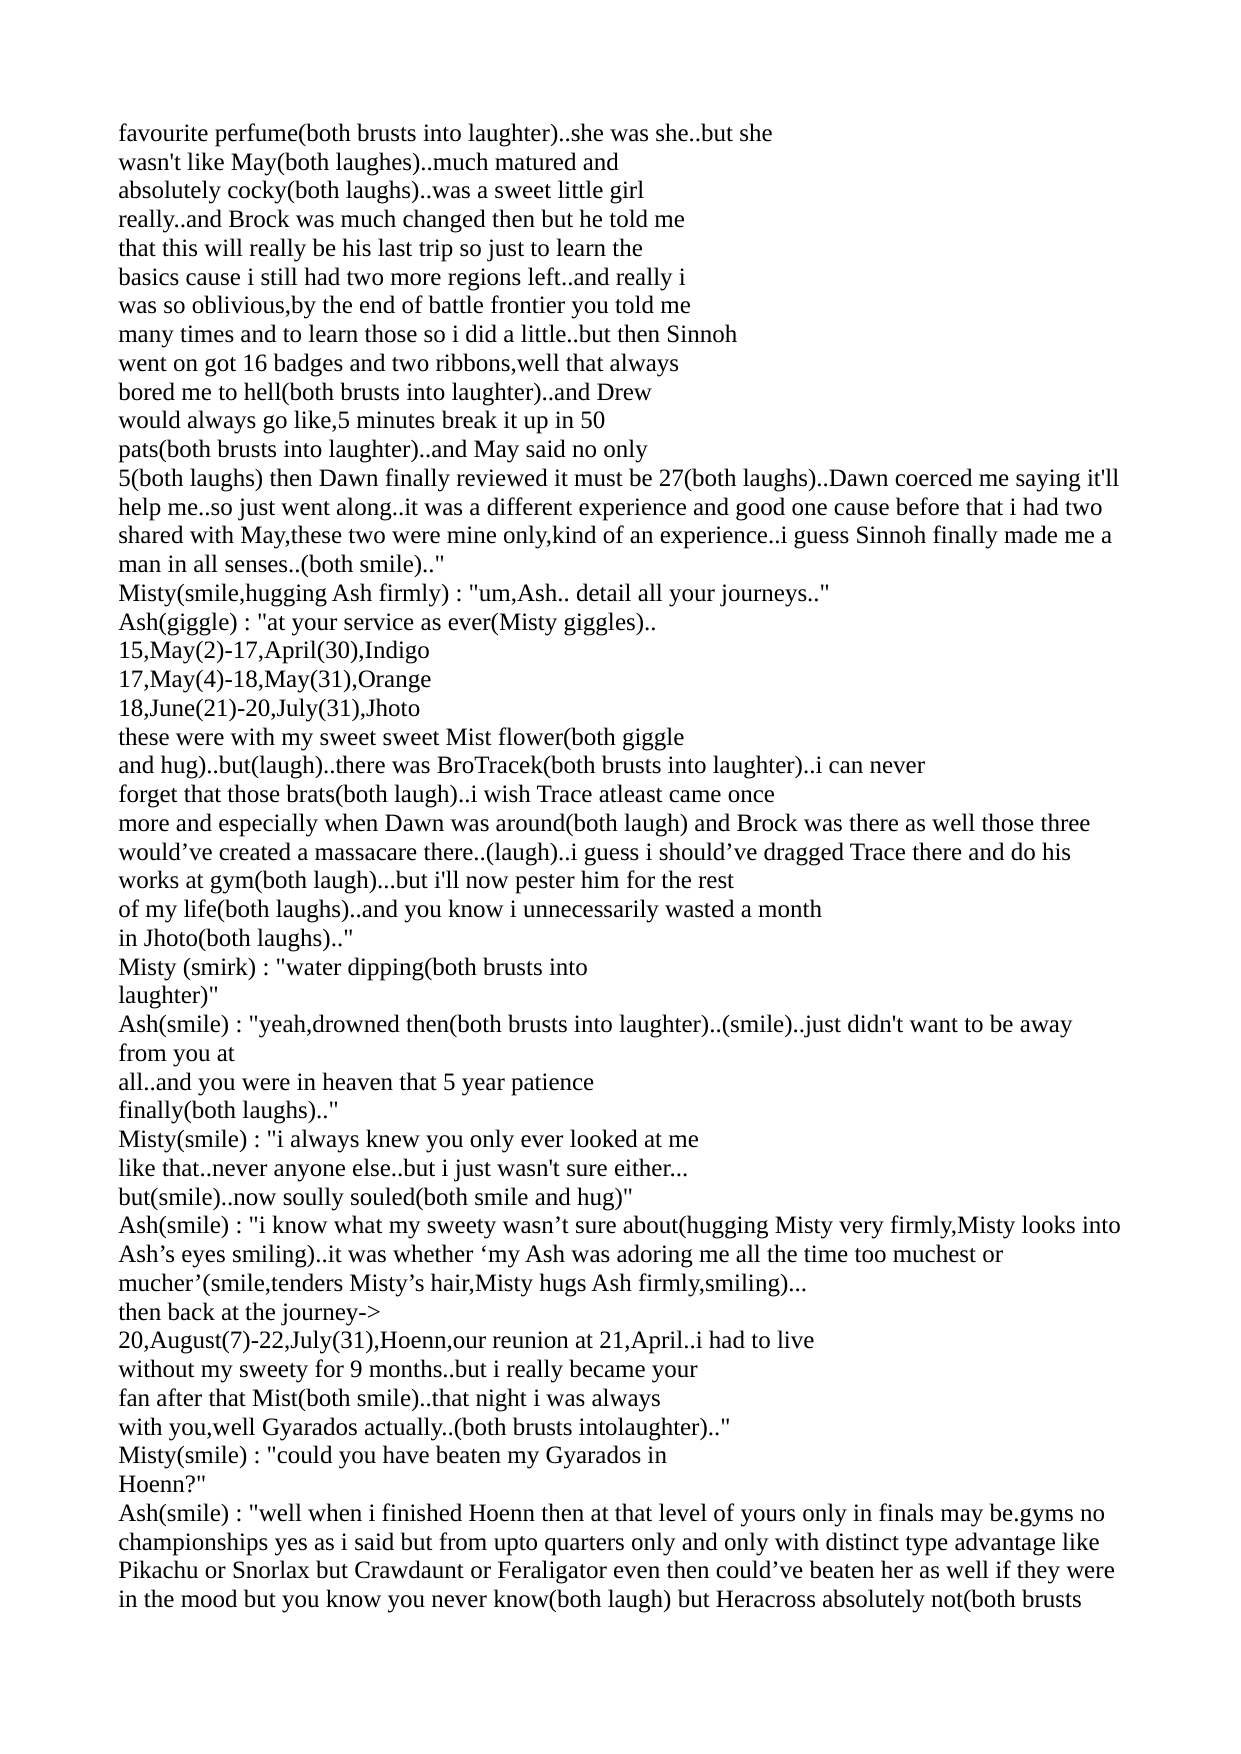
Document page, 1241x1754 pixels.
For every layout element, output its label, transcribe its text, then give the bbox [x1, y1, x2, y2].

text these were with my sweet sweet Mist flower(both giggle [118, 722, 1122, 751]
text bored me to hell(both brusts into laughter)..and Drew [118, 377, 1122, 406]
text Ash(giggle) : "at your service as ever(Misty giggles).. [118, 607, 1122, 636]
text forget that those brats(both laugh)..i wish Trace atleast came once [118, 779, 1122, 808]
text went on got 16 badges and two ribbons,well that always [118, 348, 1122, 377]
text fan after that Mist(both smile)..that night i was always [118, 1383, 1122, 1412]
text many times and to learn those so i did a little..but then Sinnoh [118, 319, 1122, 348]
text basics cause i still had two more regions left..and really i [118, 262, 1122, 291]
text without my sweety for 9 months..but i really became your [118, 1354, 1122, 1383]
text favourite perfume(both brusts into laughter)..she was she..but she [118, 118, 1122, 147]
text 17,May(4)-18,May(31),Orange [118, 664, 1122, 693]
text 20,August(7)-22,July(31),Hoenn,our reunion at 21,April..i had to live [118, 1326, 1122, 1354]
text 18,June(21)-20,July(31),Jhoto [118, 693, 1122, 722]
text but(smile)..now soully souled(both smile and hug)" [118, 1182, 1122, 1211]
text and hug)..but(laugh)..there was BroTracek(both brusts into laughter)..i can never [118, 751, 1122, 779]
text help me..so just went along..it was a different experience and good one cause before that i had two shared with May,these two were mine only,kind of an experience..i guess Sinnoh finally made me a man in all senses..(both smile).." [118, 492, 1122, 578]
text was so oblivious,by the end of battle frontier you told me [118, 291, 1122, 319]
text wasn't like May(both laughes)..much matured and [118, 147, 1122, 176]
text 5(both laughs) then Dawn finally reviewed it must be 27(both laughs)..Dawn coerced me saying it'll [118, 463, 1122, 492]
text really..and Brock was much changed then but he told me [118, 204, 1122, 233]
text Ash(smile) : "well when i finished Hoenn then at that level of yours only in finals may be.gyms no championships yes as i said but from upto quarters only and only with distinct type advantage like Pikachu or Snorlax but Crawdaunt or Feraligator even then could’ve beaten her as well if they were in the mood but you know you never know(both laugh) but Heracross absolutely not(both brusts [118, 1498, 1122, 1613]
text Hoenn?" [118, 1469, 1122, 1498]
text Ash(smile) : "yeah,drowned then(both brusts into laughter)..(smile)..just didn't want to be away from you at [118, 1009, 1122, 1067]
text of my life(both laughs)..and you know i unnecessarily wasted a month [118, 894, 1122, 923]
text would always go like,5 minutes break it up in 50 [118, 406, 1122, 434]
text like that..never anyone else..but i just wasn't sure either... [118, 1153, 1122, 1182]
text pats(both brusts into laughter)..and May said no only [118, 434, 1122, 463]
text Misty(smile,hugging Ash firmly) : "um,Ash.. detail all your journeys.." [118, 578, 1122, 607]
text absolutely cocky(both laughs)..was a sweet little girl [118, 176, 1122, 204]
text 15,May(2)-17,April(30),Indigo [118, 636, 1122, 664]
text finally(both laughs).." [118, 1096, 1122, 1124]
text more and especially when Dawn was around(both laugh) and Brock was there as well those three would’ve created a massacare there..(laugh)..i guess i should’ve dragged Trace there and do his works at gym(both laugh)...but i'll now pester him for the rest [118, 808, 1122, 894]
text Misty(smile) : "i always knew you only ever looked at me [118, 1124, 1122, 1153]
text that this will really be his last trip so just to learn the [118, 233, 1122, 262]
text with you,well Gyarados actually..(both brusts intolaughter).." [118, 1412, 1122, 1441]
text Misty(smile) : "could you have beaten my Gyarados in [118, 1441, 1122, 1469]
text then back at the journey-> [118, 1297, 1122, 1326]
text Ash(smile) : "i know what my sweety wasn’t sure about(hugging Misty very firmly,Misty looks into Ash’s eyes smiling)..it was whether ‘my Ash was adoring me all the time too muchest or mucher’(smile,tenders Misty’s hair,Misty hugs Ash firmly,smiling)... [118, 1211, 1122, 1297]
text in Jhoto(both laughs).." [118, 923, 1122, 952]
text laughter)" [118, 981, 1122, 1009]
text Misty (smirk) : "water dipping(both brusts into [118, 952, 1122, 981]
text all..and you were in heaven that 5 year patience [118, 1067, 1122, 1096]
